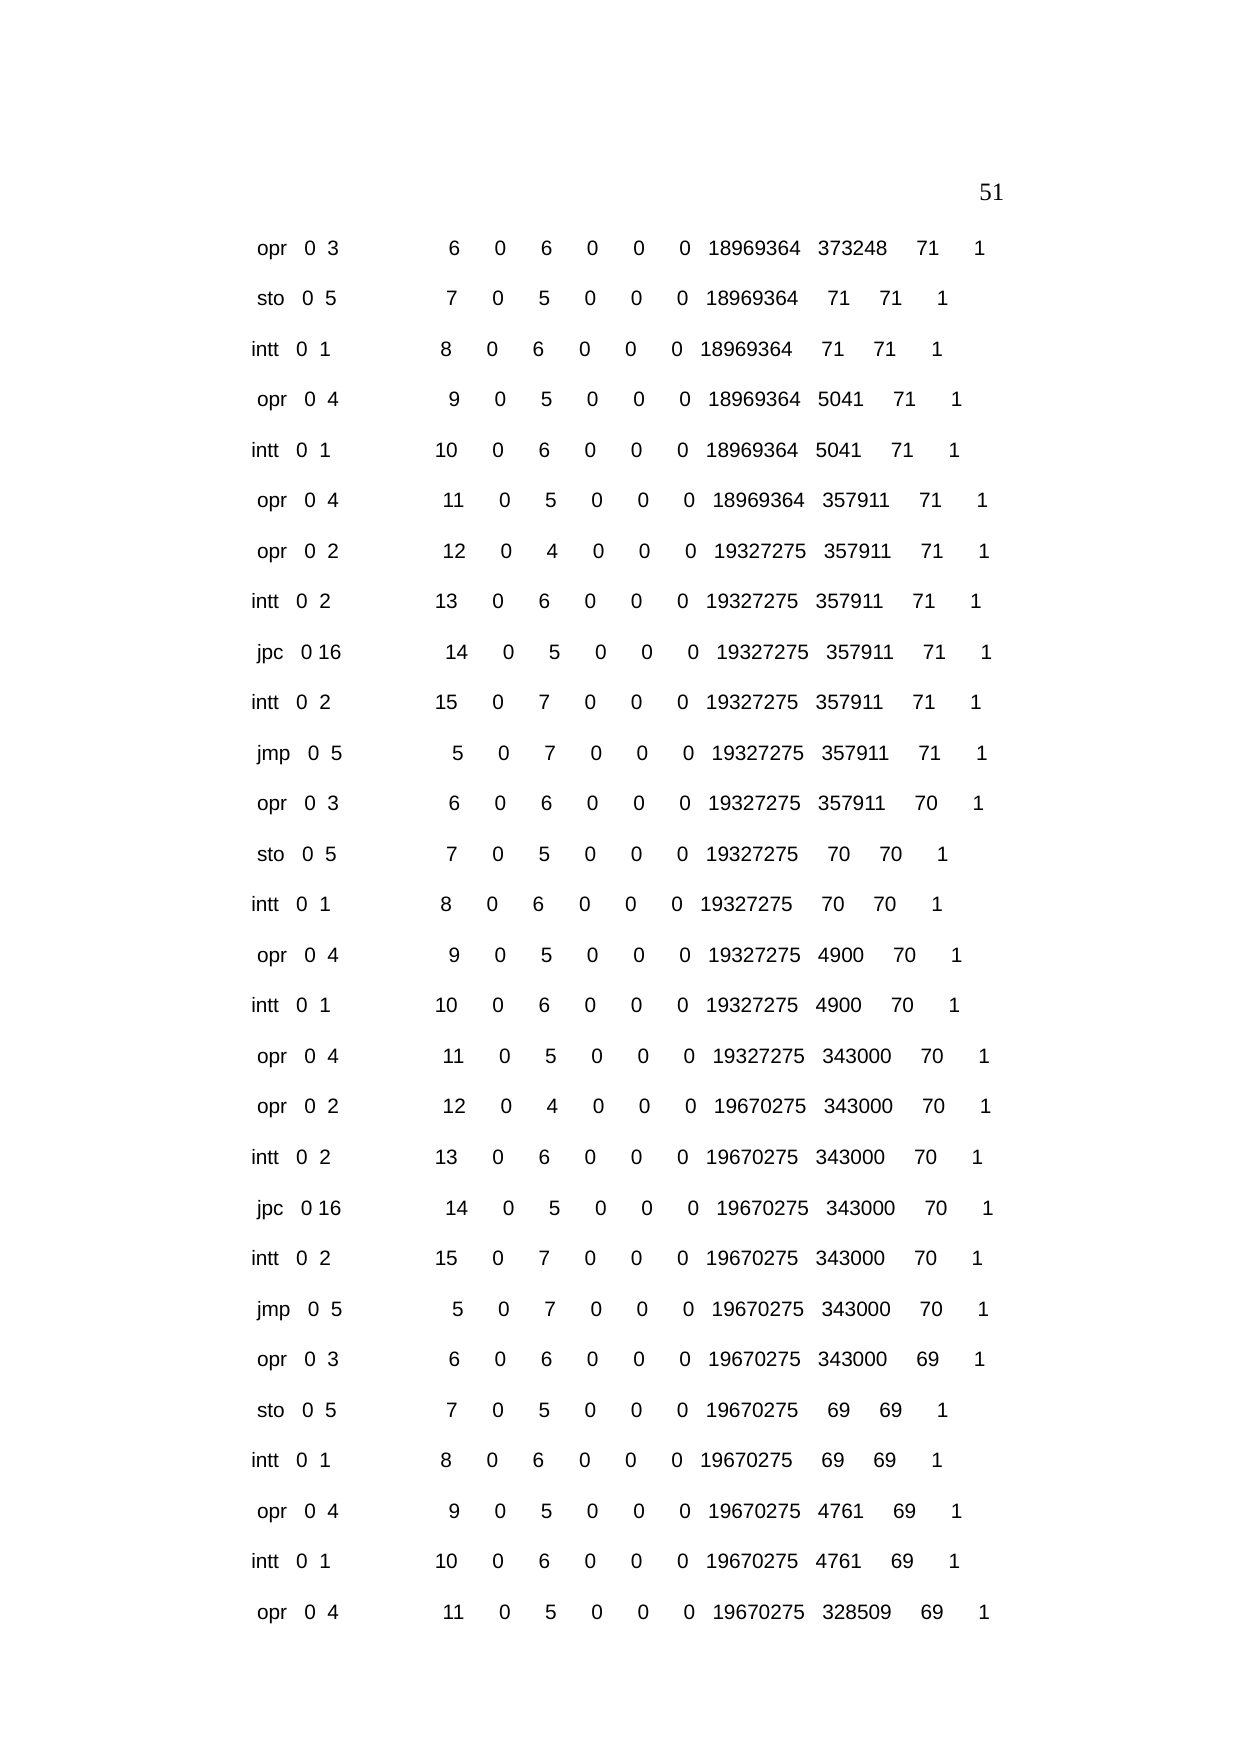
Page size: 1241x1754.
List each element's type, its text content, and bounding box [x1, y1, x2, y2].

text opr 0 4 11 0 5 0 0 0 19327275 343000 70 1 [251, 1044, 1122, 1068]
text opr 0 2 12 0 4 0 0 0 19327275 357911 71 1 [251, 538, 1122, 562]
text opr 0 2 12 0 4 0 0 0 19670275 343000 70 1 [251, 1094, 1122, 1118]
text opr 0 4 9 0 5 0 0 0 18969364 5041 71 1 [251, 387, 1122, 411]
text opr 0 4 11 0 5 0 0 0 18969364 357911 71 1 [251, 488, 1122, 512]
text jpc 0 16 14 0 5 0 0 0 19327275 357911 71 1 [251, 639, 1122, 663]
text intt 0 1 8 0 6 0 0 0 19670275 69 69 1 [251, 1448, 1122, 1472]
text jpc 0 16 14 0 5 0 0 0 19670275 343000 70 1 [251, 1195, 1122, 1219]
text opr 0 3 6 0 6 0 0 0 18969364 373248 71 1 [251, 235, 1122, 259]
text sto 0 5 7 0 5 0 0 0 19327275 70 70 1 [251, 842, 1122, 866]
text intt 0 1 8 0 6 0 0 0 19327275 70 70 1 [251, 892, 1122, 916]
text intt 0 1 10 0 6 0 0 0 19327275 4900 70 1 [251, 993, 1122, 1017]
text intt 0 1 10 0 6 0 0 0 18969364 5041 71 1 [251, 437, 1122, 461]
text intt 0 2 15 0 7 0 0 0 19327275 357911 71 1 [251, 690, 1122, 714]
text intt 0 1 8 0 6 0 0 0 18969364 71 71 1 [251, 336, 1122, 360]
text intt 0 2 13 0 6 0 0 0 19327275 357911 71 1 [251, 589, 1122, 613]
text intt 0 2 13 0 6 0 0 0 19670275 343000 70 1 [251, 1145, 1122, 1169]
text intt 0 2 15 0 7 0 0 0 19670275 343000 70 1 [251, 1246, 1122, 1270]
text opr 0 3 6 0 6 0 0 0 19327275 357911 70 1 [251, 791, 1122, 815]
text sto 0 5 7 0 5 0 0 0 18969364 71 71 1 [251, 286, 1122, 310]
text opr 0 4 9 0 5 0 0 0 19327275 4900 70 1 [251, 943, 1122, 967]
text opr 0 4 11 0 5 0 0 0 19670275 328509 69 1 [251, 1599, 1122, 1623]
text intt 0 1 10 0 6 0 0 0 19670275 4761 69 1 [251, 1549, 1122, 1573]
text jmp 0 5 5 0 7 0 0 0 19327275 357911 71 1 [251, 741, 1122, 764]
text jmp 0 5 5 0 7 0 0 0 19670275 343000 70 1 [251, 1296, 1122, 1320]
text opr 0 4 9 0 5 0 0 0 19670275 4761 69 1 [251, 1498, 1122, 1522]
text opr 0 3 6 0 6 0 0 0 19670275 343000 69 1 [251, 1347, 1122, 1371]
text sto 0 5 7 0 5 0 0 0 19670275 69 69 1 [251, 1397, 1122, 1421]
